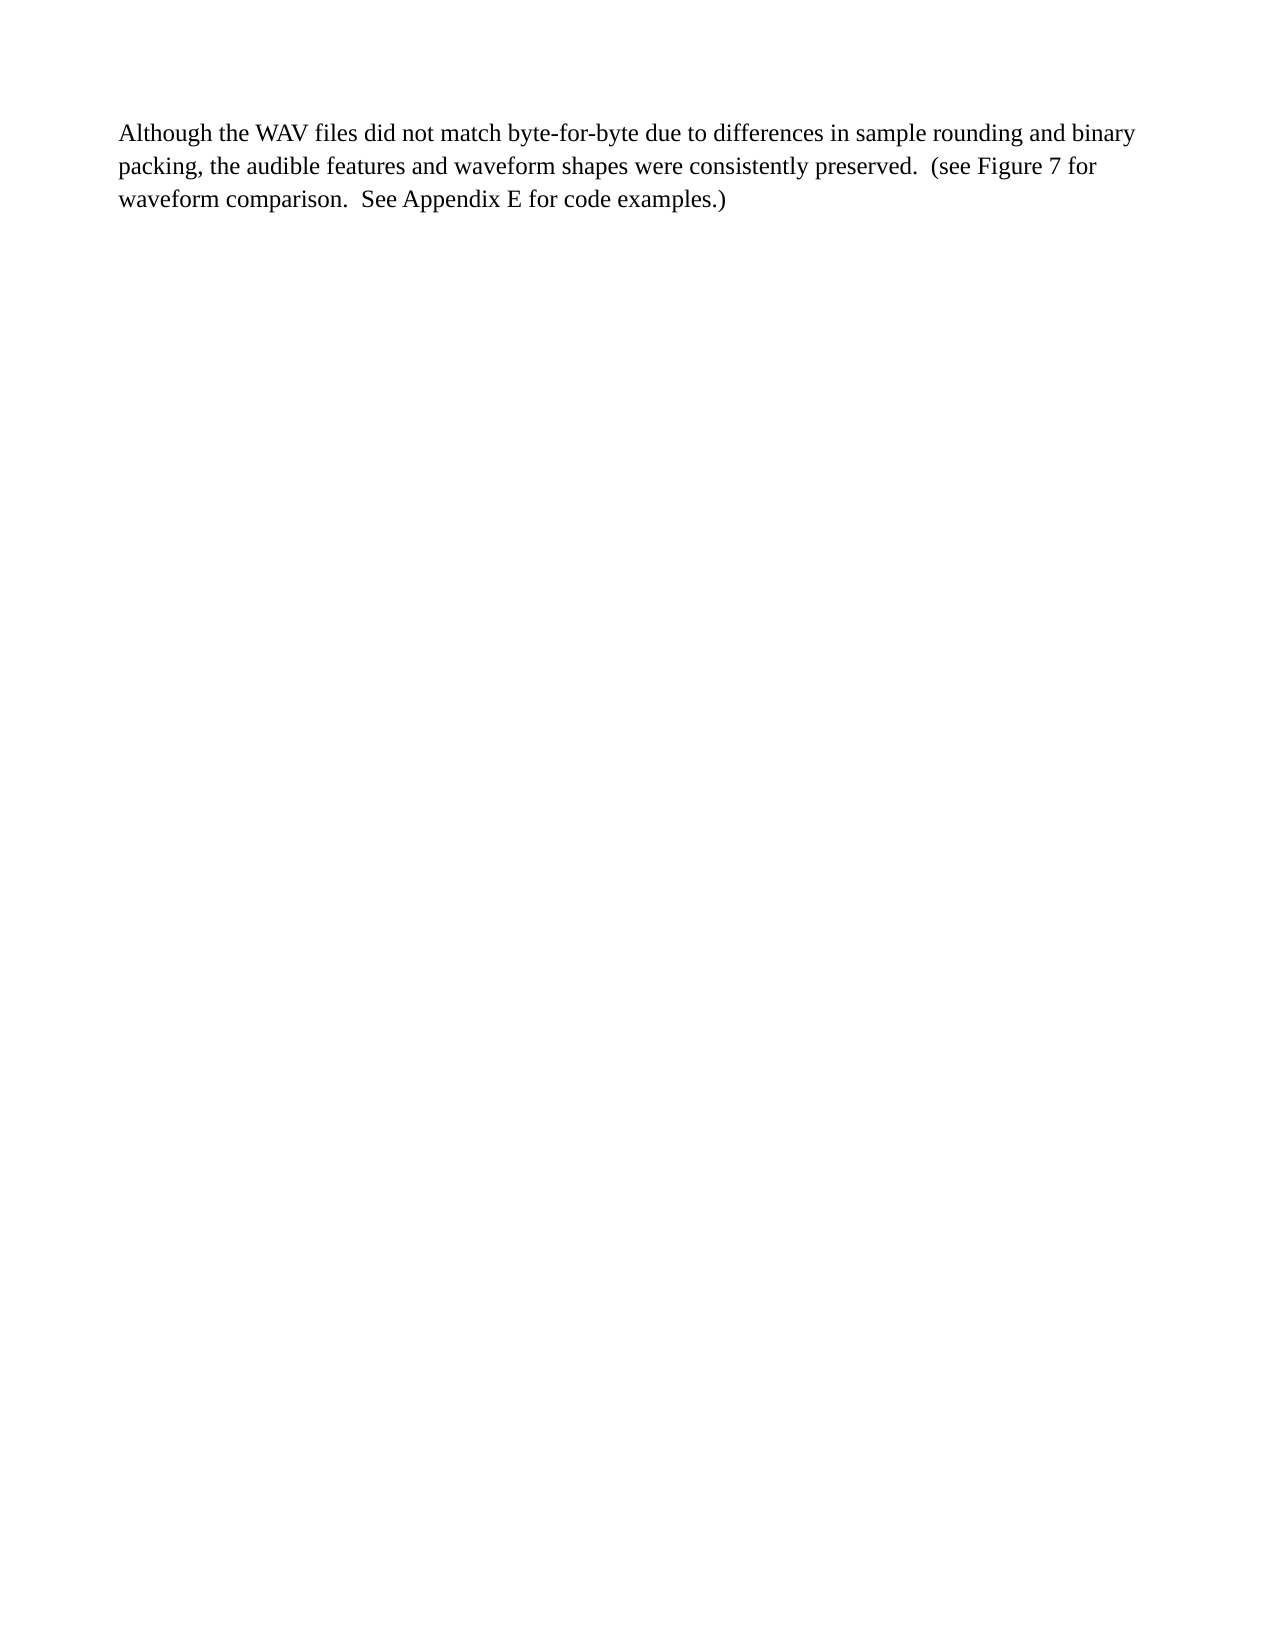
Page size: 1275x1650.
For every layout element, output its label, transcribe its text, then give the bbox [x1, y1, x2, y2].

text Although the WAV files did not match byte-for-byte due to differences in sample rounding and binary packing, the audible features and waveform shapes were consistently preserved. (see Figure 7 for waveform comparison. See Appendix E for code examples.) [118, 118, 1157, 213]
